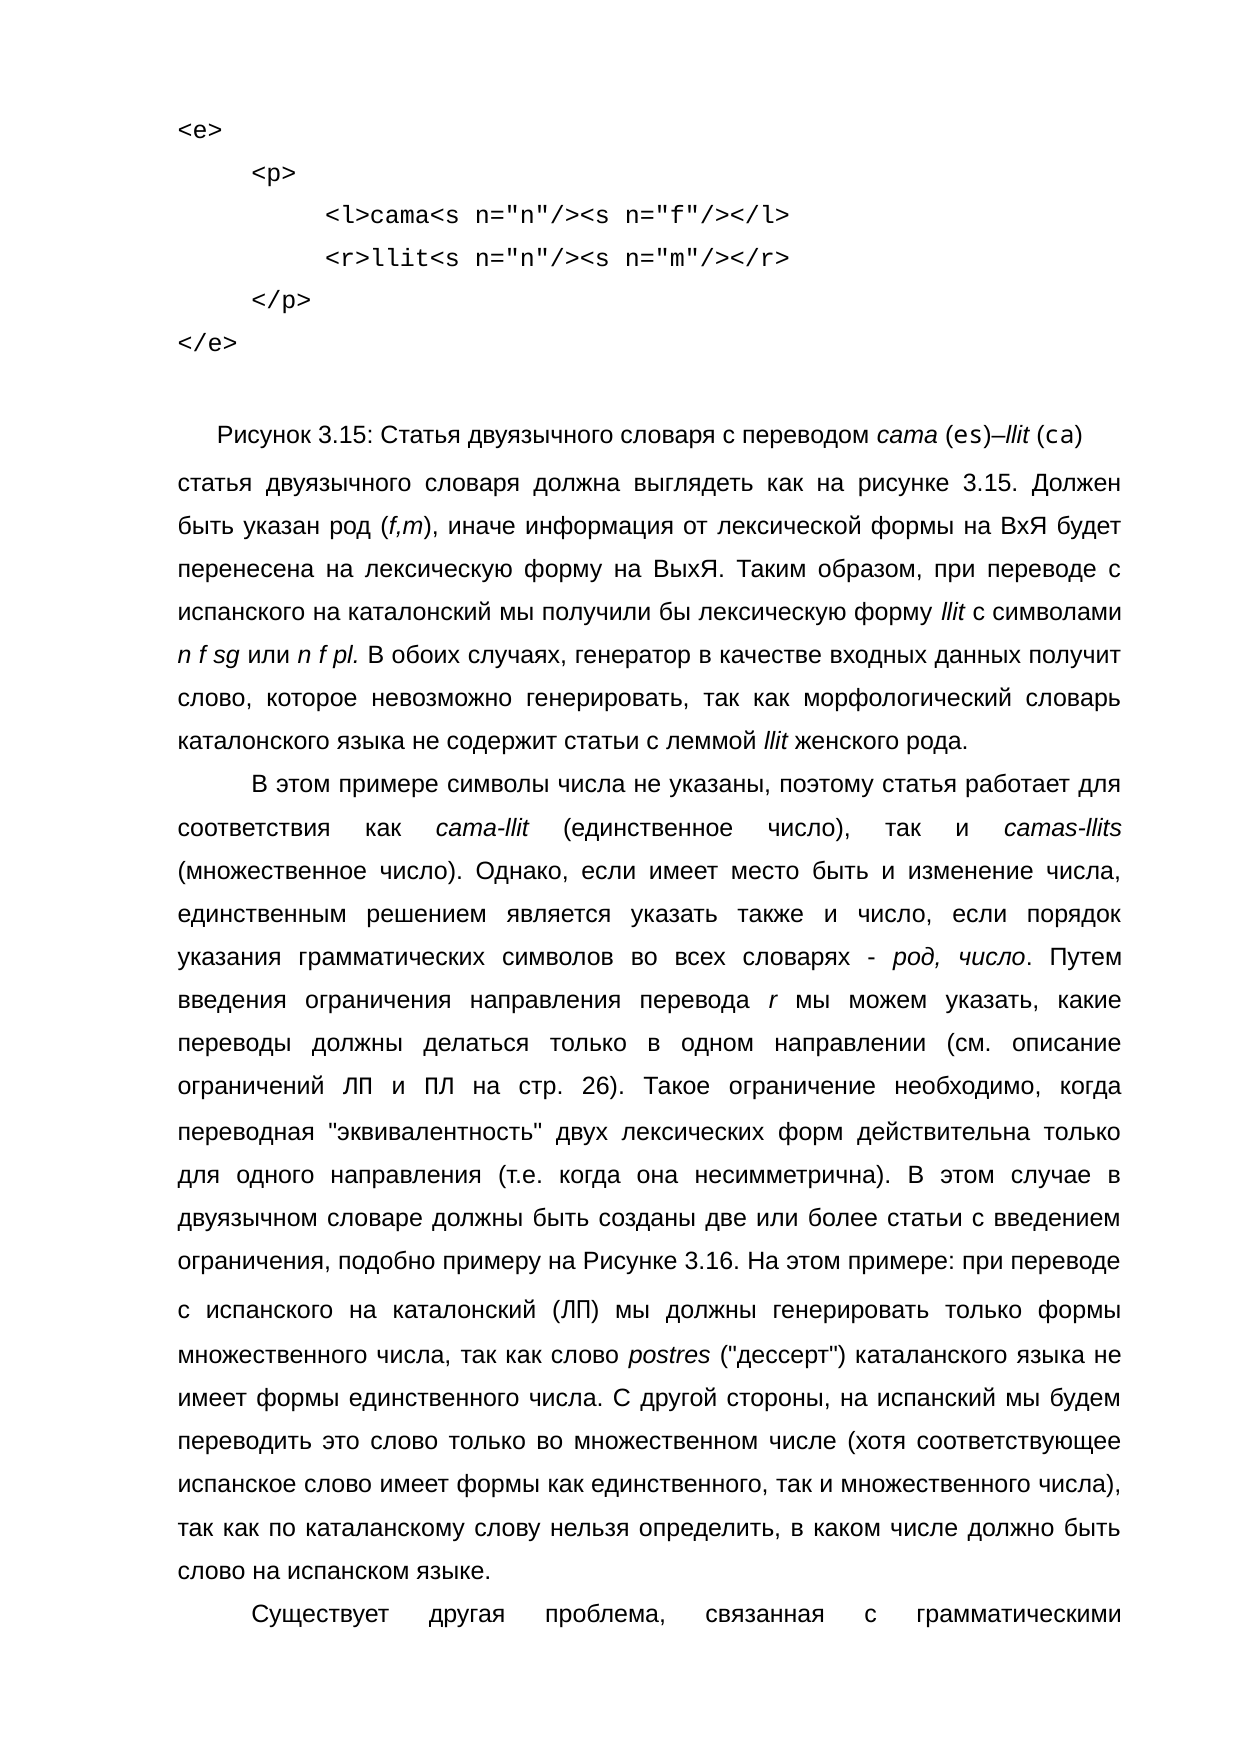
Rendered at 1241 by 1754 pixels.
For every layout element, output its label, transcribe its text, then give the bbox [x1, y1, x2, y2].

text В этом примере символы числа не указаны, поэтому статья работает для соответствия как cama-llit (единственное число), так и camas-llits (множественное число). Однако, если имеет место быть и изменение числа, единственным решением является указать также и число, если порядок указания грамматических символов во всех словарях - род, число. Путем введения ограничения направления перевода r мы можем указать, какие переводы должны делаться только в одном направлении (см. описание ограничений ЛП и ПЛ на стр. 26). Такое ограничение необходимо, когда переводная "эквивалентность" двух лексических форм действительна только для одного направления (т.е. когда она несимметрична). В этом случае в двуязычном словаре должны быть созданы две или более статьи с введением ограничения, подобно примеру на Рисунке 3.16. На этом примере: при переводе с испанского на каталонский (ЛП) мы должны генерировать только формы множественного числа, так как слово postres ("дессерт") каталанского языка не имеет формы единственного числа. С другой стороны, на испанский мы будем переводить это слово только во множественном числе (хотя соответствующее испанское слово имеет формы как единственного, так и множественного числа), так как по каталанскому слову нельзя определить, в каком числе должно быть слово на испанском языке. [177, 769, 1122, 1584]
text Рисунок 3.15: Статья двуязычного словаря с переводом cama (es)–llit (ca) [177, 416, 1122, 451]
text <e> <p> <l>cama<s n="n"/><s n="f"/></l> <r>llit<s n="n"/><s n="m"/></r> </p> </e> [177, 118, 1122, 402]
text статья двуязычного словаря должна выглядеть как на рисунке 3.15. Должен быть указан род (f,m), иначе информация от лексической формы на ВхЯ будет перенесена на лексическую форму на ВыхЯ. Таким образом, при переводе с испанского на каталонский мы получили бы лексическую форму llit с символами n f sg или n f pl. В обоих случаях, генератор в качестве входных данных получит слово, которое невозможно генерировать, так как морфологический словарь каталонского языка не содержит статьи с леммой llit женского рода. [177, 467, 1122, 755]
text Существует другая проблема, связанная с грамматическими [177, 1599, 1122, 1628]
